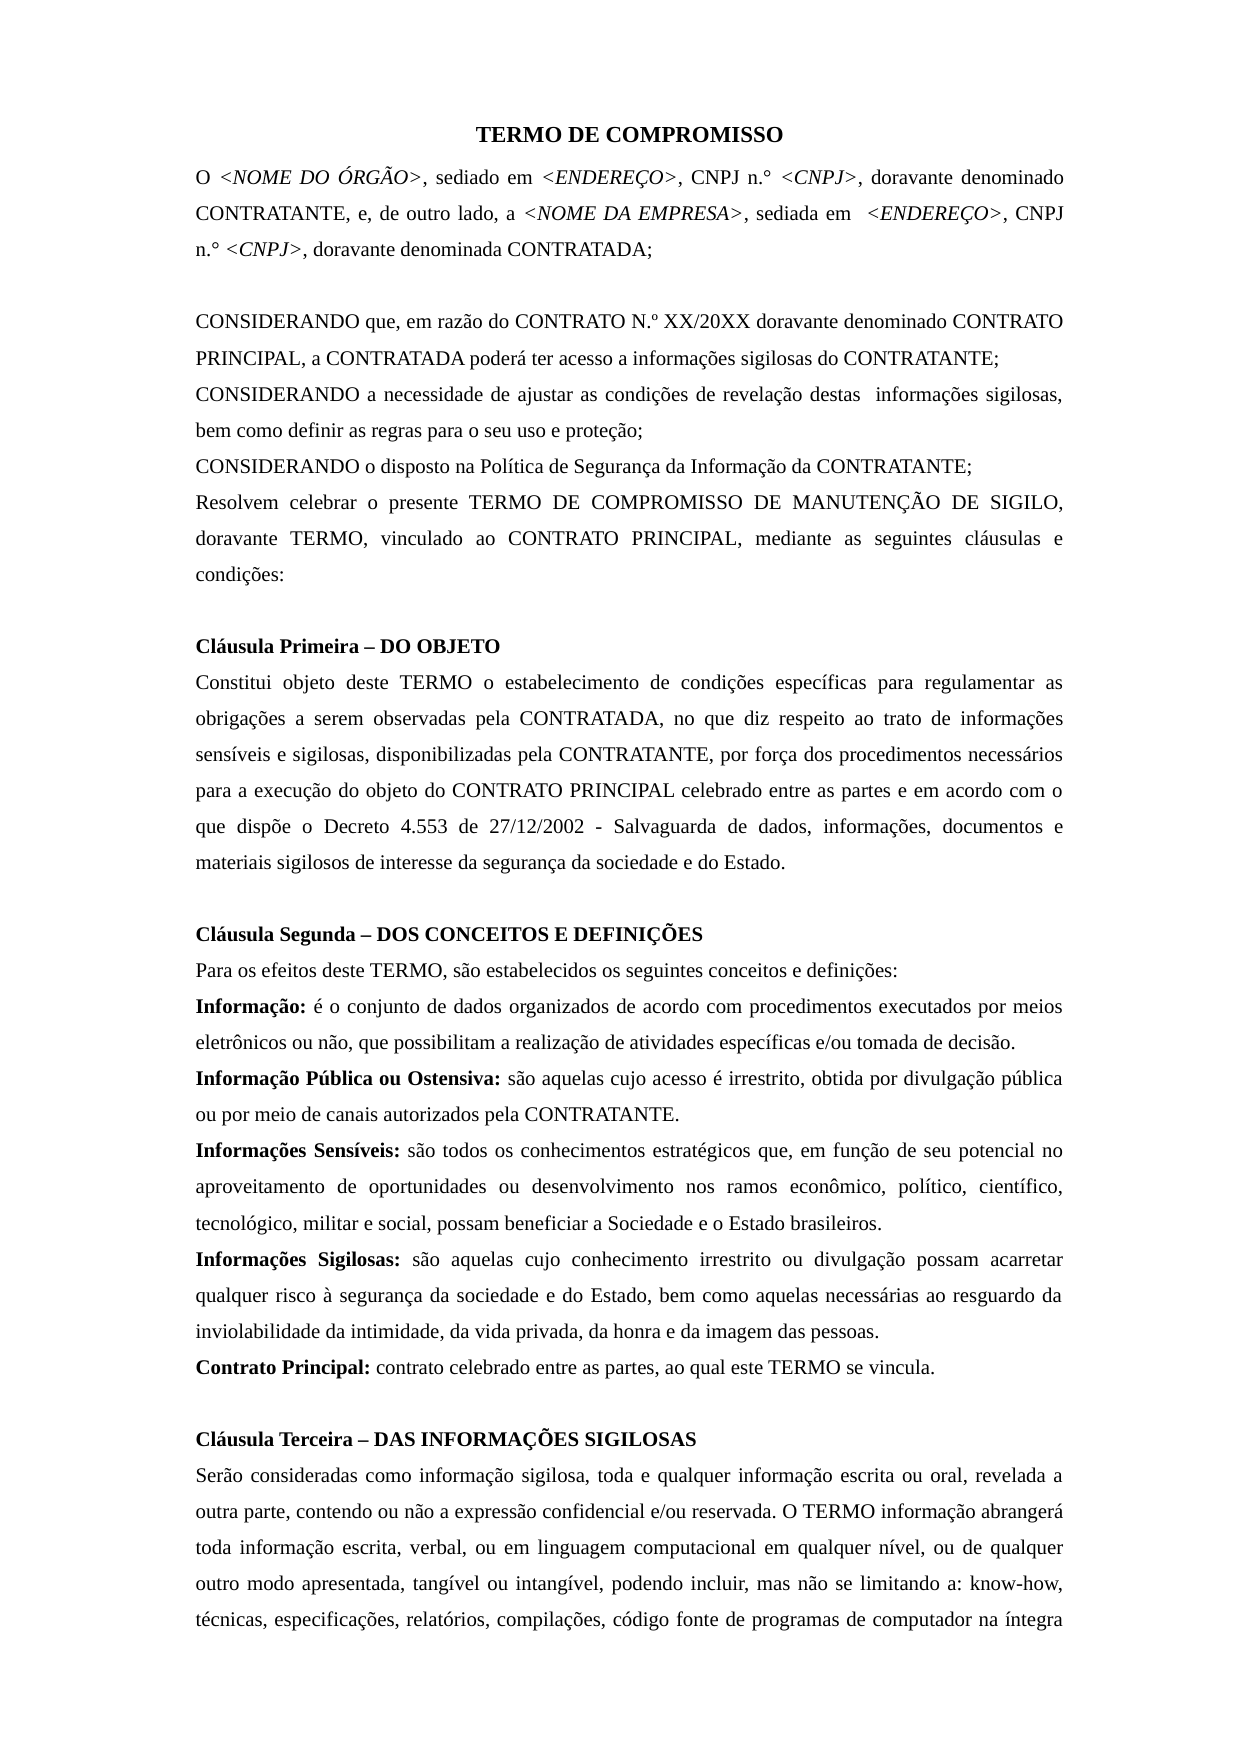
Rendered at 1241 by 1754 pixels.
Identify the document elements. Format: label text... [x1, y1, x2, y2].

text Serão consideradas como informação sigilosa, toda e qualquer informação escrita ou oral, revelada a outra parte, contendo ou não a expressão confidencial e/ou reservada. O TERMO informação abrangerá toda informação escrita, verbal, ou em linguagem computacional em qualquer nível, ou de qualquer outro modo apresentada, tangível ou intangível, podendo incluir, mas não se limitando a: know-how, técnicas, especificações, relatórios, compilações, código fonte de programas de computador na íntegra [195, 1463, 1064, 1631]
text CONSIDERANDO a necessidade de ajustar as condições de revelação destas informações sigilosas, bem como definir as regras para o seu uso e proteção; [195, 382, 1064, 442]
text Constitui objeto deste TERMO o estabelecimento de condições específicas para regulamentar as obrigações a serem observadas pela CONTRATADA, no que diz respeito ao trato de informações sensíveis e sigilosas, disponibilizadas pela CONTRATANTE, por força dos procedimentos necessários para a execução do objeto do CONTRATO PRINCIPAL celebrado entre as partes e em acordo com o que dispõe o Decreto 4.553 de 27/12/2002 - Salvaguarda de dados, informações, documentos e materiais sigilosos de interesse da segurança da sociedade e do Estado. [195, 670, 1064, 874]
text Cláusula Segunda – DOS CONCEITOS E DEFINIÇÕES [195, 922, 1064, 946]
text CONSIDERANDO o disposto na Política de Segurança da Informação da CONTRATANTE; [195, 454, 1064, 478]
text Resolvem celebrar o presente TERMO DE COMPROMISSO DE MANUTENÇÃO DE SIGILO, doravante TERMO, vinculado ao CONTRATO PRINCIPAL, mediante as seguintes cláusulas e condições: [195, 490, 1064, 586]
text Informação: é o conjunto de dados organizados de acordo com procedimentos executados por meios eletrônicos ou não, que possibilitam a realização de atividades específicas e/ou tomada de decisão. [195, 994, 1064, 1054]
text CONSIDERANDO que, em razão do CONTRATO N.º XX/20XX doravante denominado CONTRATO PRINCIPAL, a CONTRATADA poderá ter acesso a informações sigilosas do CONTRATANTE; [195, 309, 1064, 369]
text Informações Sensíveis: são todos os conhecimentos estratégicos que, em função de seu potencial no aproveitamento de oportunidades ou desenvolvimento nos ramos econômico, político, científico, tecnológico, militar e social, possam beneficiar a Sociedade e o Estado brasileiros. [195, 1138, 1064, 1234]
text O <NOME DO ÓRGÃO>, sediado em <ENDEREÇO>, CNPJ n.° <CNPJ>, doravante denominado CONTRATANTE, e, de outro lado, a <NOME DA EMPRESA>, sediada em <ENDEREÇO>, CNPJ n.° <CNPJ>, doravante denominada CONTRATADA; [195, 165, 1064, 261]
text TERMO DE COMPROMISSO [195, 118, 1064, 148]
text Contrato Principal: contrato celebrado entre as partes, ao qual este TERMO se vincula. [195, 1355, 1064, 1379]
text Informações Sigilosas: são aquelas cujo conhecimento irrestrito ou divulgação possam acarretar qualquer risco à segurança da sociedade e do Estado, bem como aquelas necessárias ao resguardo da inviolabilidade da intimidade, da vida privada, da honra e da imagem das pessoas. [195, 1247, 1064, 1343]
text Cláusula Primeira – DO OBJETO [195, 634, 1064, 658]
text Cláusula Terceira – DAS INFORMAÇÕES SIGILOSAS [195, 1427, 1064, 1451]
text Para os efeitos deste TERMO, são estabelecidos os seguintes conceitos e definições: [195, 958, 1064, 982]
text Informação Pública ou Ostensiva: são aquelas cujo acesso é irrestrito, obtida por divulgação pública ou por meio de canais autorizados pela CONTRATANTE. [195, 1066, 1064, 1126]
